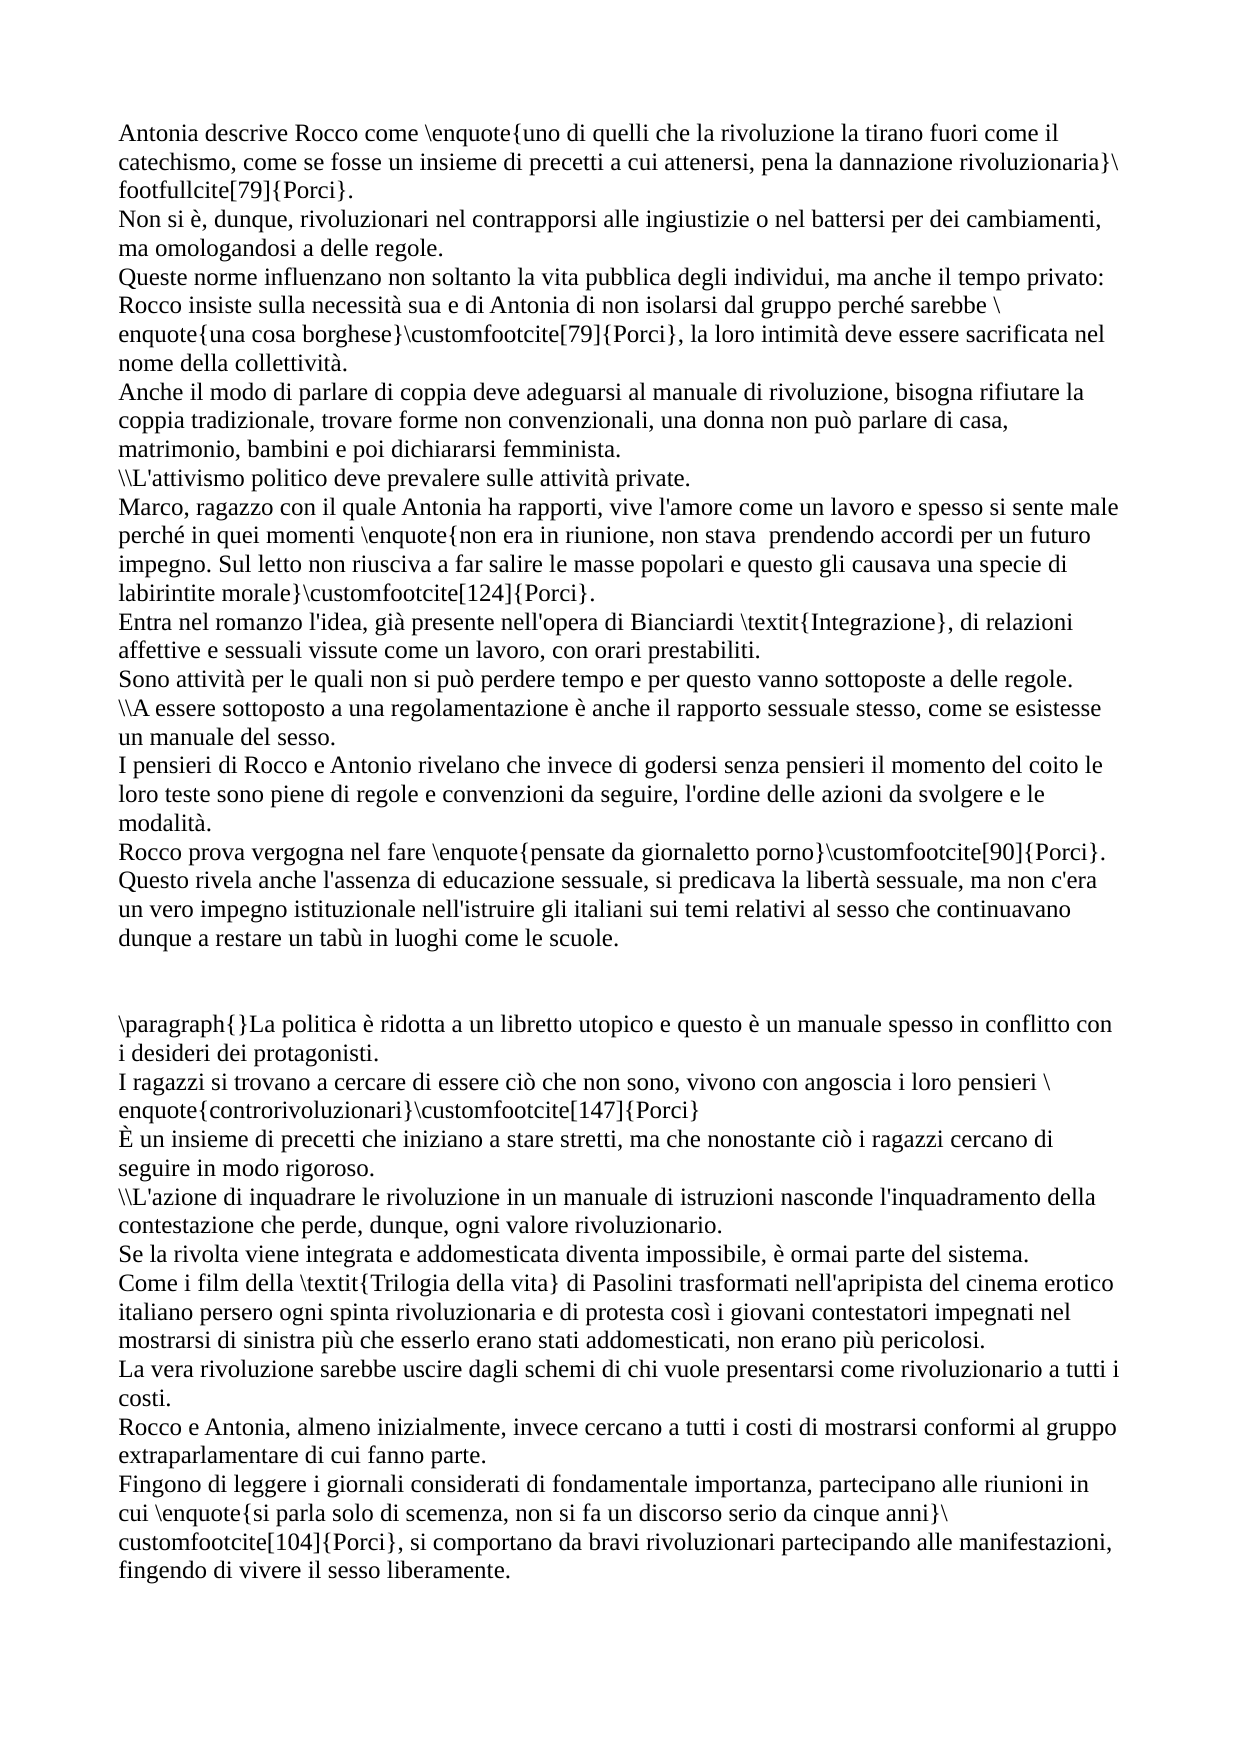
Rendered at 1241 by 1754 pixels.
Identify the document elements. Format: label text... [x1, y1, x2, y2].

text Antonia descrive Rocco come \enquote{uno di quelli che la rivoluzione la tirano fuori come il catechismo, come se fosse un insieme di precetti a cui attenersi, pena la dannazione rivoluzionaria}\footfullcite[79]{Porci}. Non si è, dunque, rivoluzionari nel contrapporsi alle ingiustizie o nel battersi per dei cambiamenti, ma omologandosi a delle regole. Queste norme influenzano non soltanto la vita pubblica degli individui, ma anche il tempo privato: Rocco insiste sulla necessità sua e di Antonia di non isolarsi dal gruppo perché sarebbe \enquote{una cosa borghese}\customfootcite[79]{Porci}, la loro intimità deve essere sacrificata nel nome della collettività. Anche il modo di parlare di coppia deve adeguarsi al manuale di rivoluzione, bisogna rifiutare la coppia tradizionale, trovare forme non convenzionali, una donna non può parlare di casa, matrimonio, bambini e poi dichiararsi femminista. \\L'attivismo politico deve prevalere sulle attività private. Marco, ragazzo con il quale Antonia ha rapporti, vive l'amore come un lavoro e spesso si sente male perché in quei momenti \enquote{non era in riunione, non stava prendendo accordi per un futuro impegno. Sul letto non riusciva a far salire le masse popolari e questo gli causava una specie di labirintite morale}\customfootcite[124]{Porci}. Entra nel romanzo l'idea, già presente nell'opera di Bianciardi \textit{Integrazione}, di relazioni affettive e sessuali vissute come un lavoro, con orari prestabiliti. Sono attività per le quali non si può perdere tempo e per questo vanno sottoposte a delle regole. \\A essere sottoposto a una regolamentazione è anche il rapporto sessuale stesso, come se esistesse un manuale del sesso. I pensieri di Rocco e Antonio rivelano che invece di godersi senza pensieri il momento del coito le loro teste sono piene di regole e convenzioni da seguire, l'ordine delle azioni da svolgere e le modalità. Rocco prova vergogna nel fare \enquote{pensate da giornaletto porno}\customfootcite[90]{Porci}. Questo rivela anche l'assenza di educazione sessuale, si predicava la libertà sessuale, ma non c'era un vero impegno istituzionale nell'istruire gli italiani sui temi relativi al sesso che continuavano dunque a restare un tabù in luoghi come le scuole. \paragraph{}La politica è ridotta a un libretto utopico e questo è un manuale spesso in conflitto con i desideri dei protagonisti. I ragazzi si trovano a cercare di essere ciò che non sono, vivono con angoscia i loro pensieri \enquote{controrivoluzionari}\customfootcite[147]{Porci} È un insieme di precetti che iniziano a stare stretti, ma che nonostante ciò i ragazzi cercano di seguire in modo rigoroso. \\L'azione di inquadrare le rivoluzione in un manuale di istruzioni nasconde l'inquadramento della contestazione che perde, dunque, ogni valore rivoluzionario. Se la rivolta viene integrata e addomesticata diventa impossibile, è ormai parte del sistema. Come i film della \textit{Trilogia della vita} di Pasolini trasformati nell'apripista del cinema erotico italiano persero ogni spinta rivoluzionaria e di protesta così i giovani contestatori impegnati nel mostrarsi di sinistra più che esserlo erano stati addomesticati, non erano più pericolosi. La vera rivoluzione sarebbe uscire dagli schemi di chi vuole presentarsi come rivoluzionario a tutti i costi. Rocco e Antonia, almeno inizialmente, invece cercano a tutti i costi di mostrarsi conformi al gruppo extraparlamentare di cui fanno parte. Fingono di leggere i giornali considerati di fondamentale importanza, partecipano alle riunioni in cui \enquote{si parla solo di scemenza, non si fa un discorso serio da cinque anni}\customfootcite[104]{Porci}, si comportano da bravi rivoluzionari partecipando alle manifestazioni, fingendo di vivere il sesso liberamente. [118, 118, 1122, 1613]
